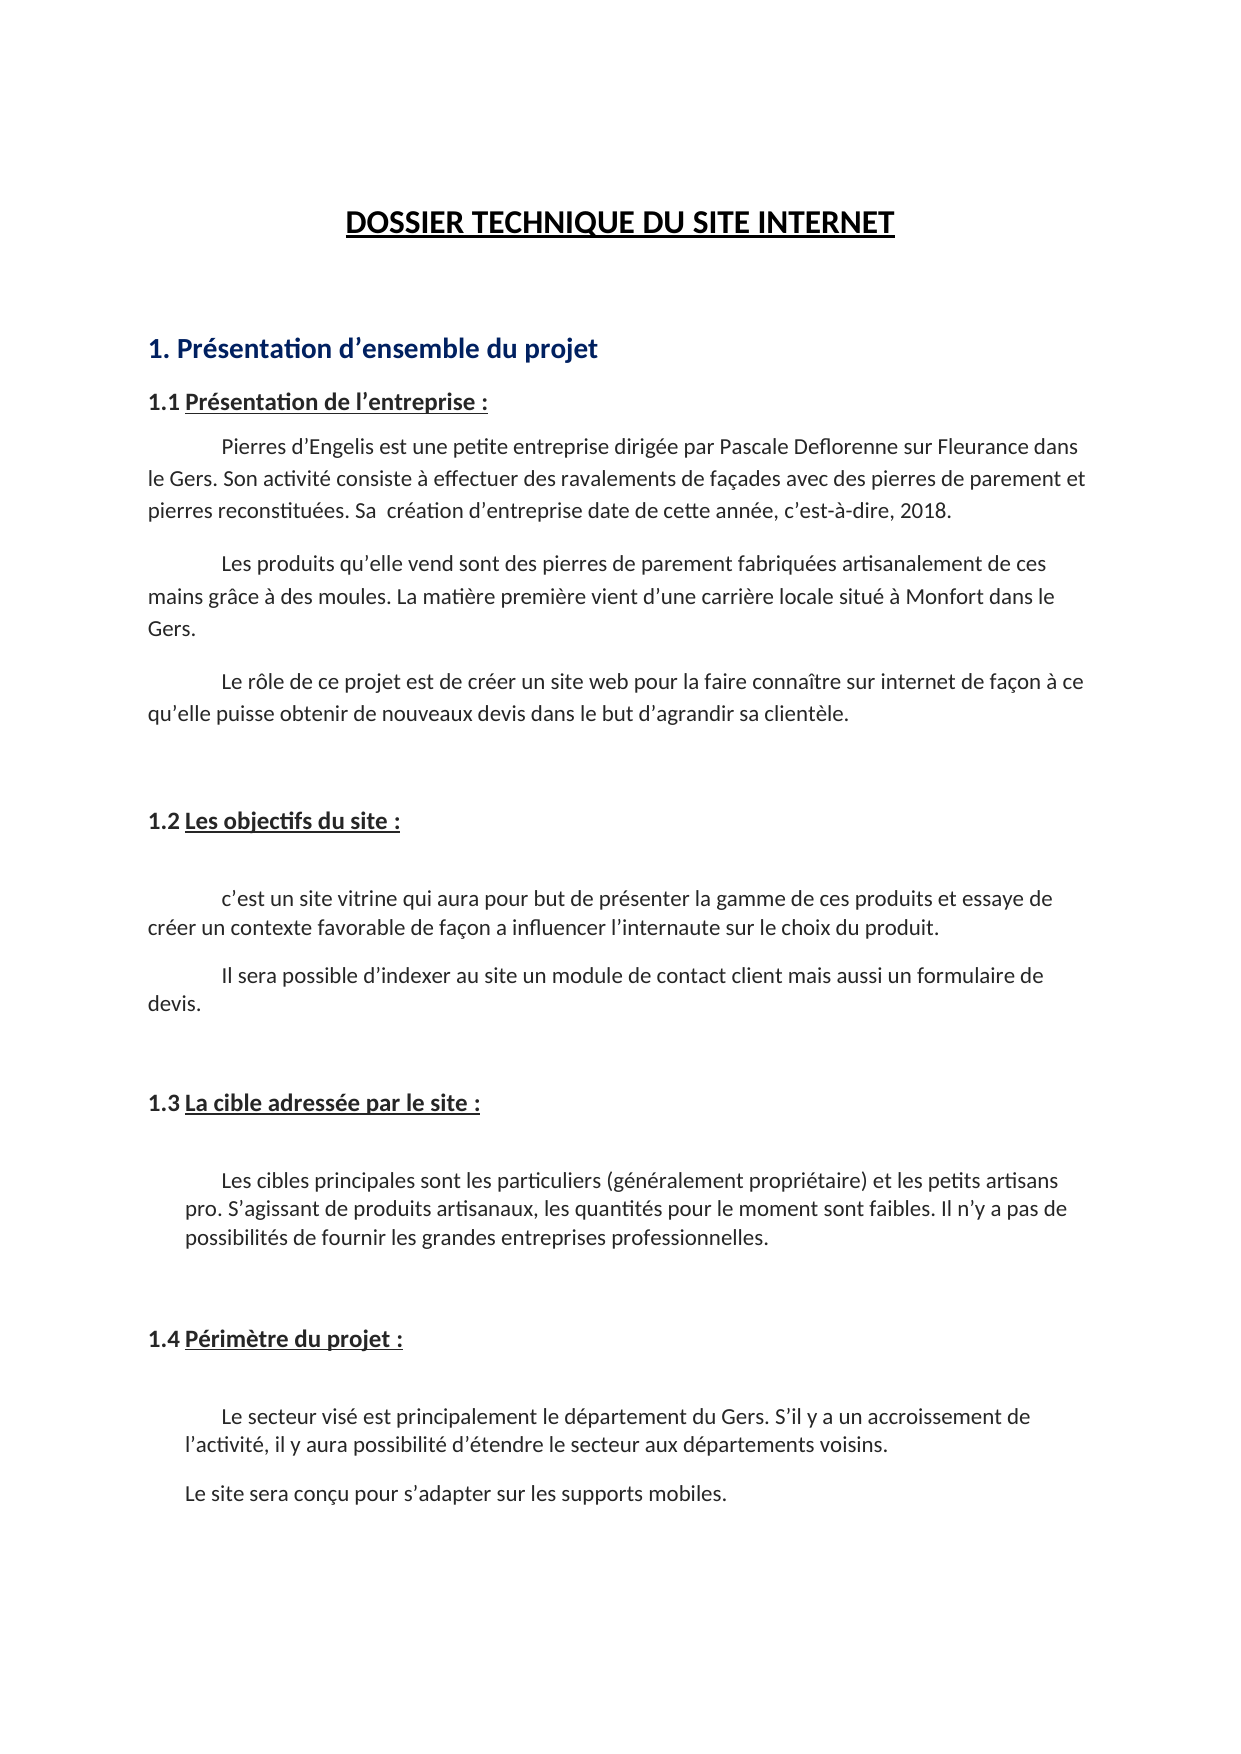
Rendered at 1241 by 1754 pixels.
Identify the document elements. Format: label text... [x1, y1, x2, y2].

subtitle Présentation de l’entreprise : [148, 386, 1093, 417]
text Le secteur visé est principalement le département du Gers. S’il y a un accroissement de l’activité, il y aura possibilité d’étendre le secteur aux départements voisins. [148, 1402, 1093, 1458]
text Il sera possible d’indexer au site un module de contact client mais aussi un formulaire de devis. [112, 961, 1093, 1017]
text c’est un site vitrine qui aura pour but de présenter la gamme de ces produits et essaye de créer un contexte favorable de façon a influencer l’internaute sur le choix du produit. [112, 884, 1093, 941]
subtitle Les objectifs du site : [148, 805, 1093, 836]
text Pierres d’Engelis est une petite entreprise dirigée par Pascale Deflorenne sur Fleurance dans le Gers. Son activité consiste à effectuer des ravalements de façades avec des pierres de parement et pierres reconstituées. Sa création d’entreprise date de cette année, c’est-à-dire, 2018. [148, 432, 1093, 524]
subtitle Périmètre du projet : [148, 1323, 1093, 1353]
subtitle La cible adressée par le site : [148, 1087, 1093, 1118]
text Les cibles principales sont les particuliers (généralement propriétaire) et les petits artisans pro. S’agissant de produits artisanaux, les quantités pour le moment sont faibles. Il n’y a pas de possibilités de fournir les grandes entreprises professionnelles. [148, 1167, 1093, 1251]
text 1. Présentation d’ensemble du projet [148, 330, 1093, 366]
text Le rôle de ce projet est de créer un site web pour la faire connaître sur internet de façon à ce qu’elle puisse obtenir de nouveaux devis dans le but d’agrandir sa clientèle. [148, 667, 1093, 727]
text DOSSIER TECHNIQUE DU SITE INTERNET [148, 201, 1093, 241]
text Le site sera conçu pour s’adapter sur les supports mobiles. [148, 1479, 1093, 1507]
text Les produits qu’elle vend sont des pierres de parement fabriquées artisanalement de ces mains grâce à des moules. La matière première vient d’une carrière locale situé à Monfort dans le Gers. [148, 549, 1093, 642]
